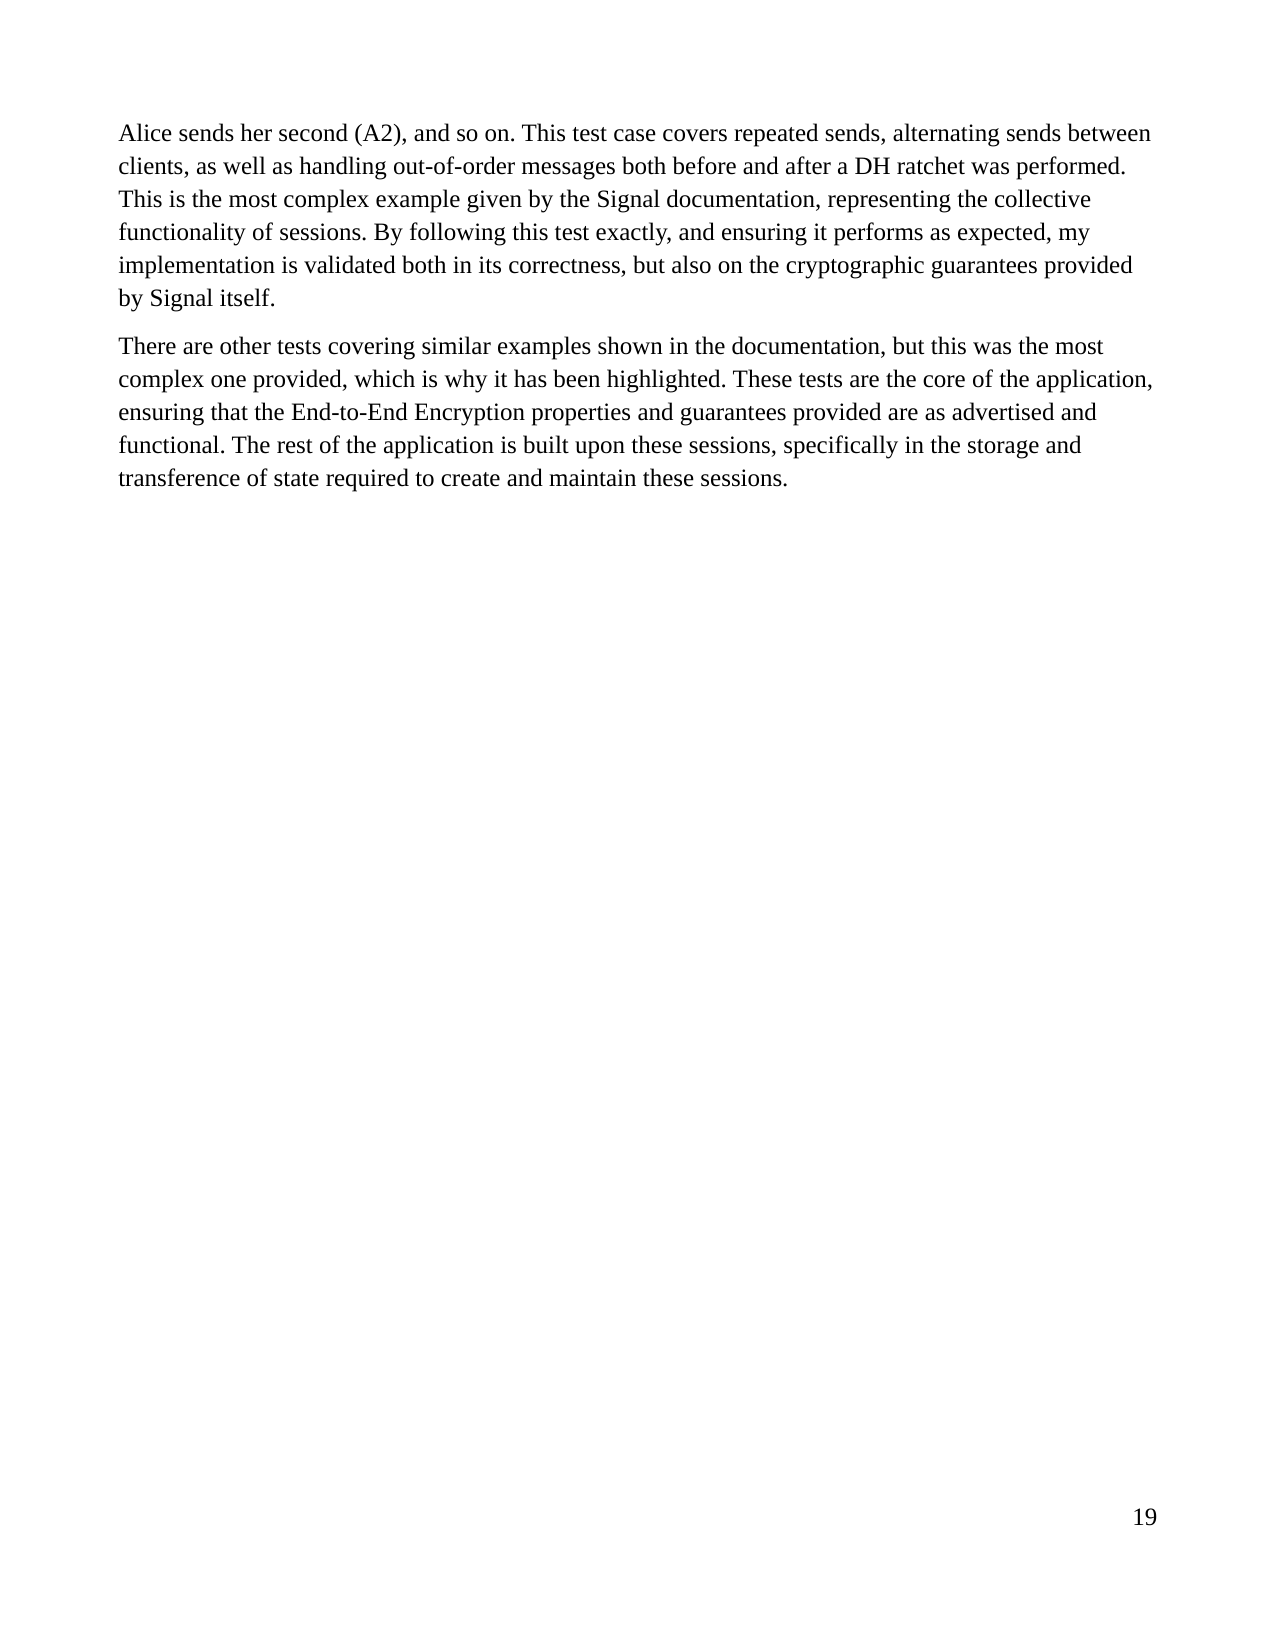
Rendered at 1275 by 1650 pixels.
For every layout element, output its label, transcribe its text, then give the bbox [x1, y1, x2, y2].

text Alice sends her second (A2), and so on. This test case covers repeated sends, alternating sends between clients, as well as handling out-of-order messages both before and after a DH ratchet was performed. This is the most complex example given by the Signal documentation, representing the collective functionality of sessions. By following this test exactly, and ensuring it performs as expected, my implementation is validated both in its correctness, but also on the cryptographic guarantees provided by Signal itself. [118, 118, 1157, 312]
text There are other tests covering similar examples shown in the documentation, but this was the most complex one provided, which is why it has been highlighted. These tests are the core of the application, ensuring that the End-to-End Encryption properties and guarantees provided are as advertised and functional. The rest of the application is built upon these sessions, specifically in the storage and transference of state required to create and maintain these sessions. [118, 331, 1157, 492]
